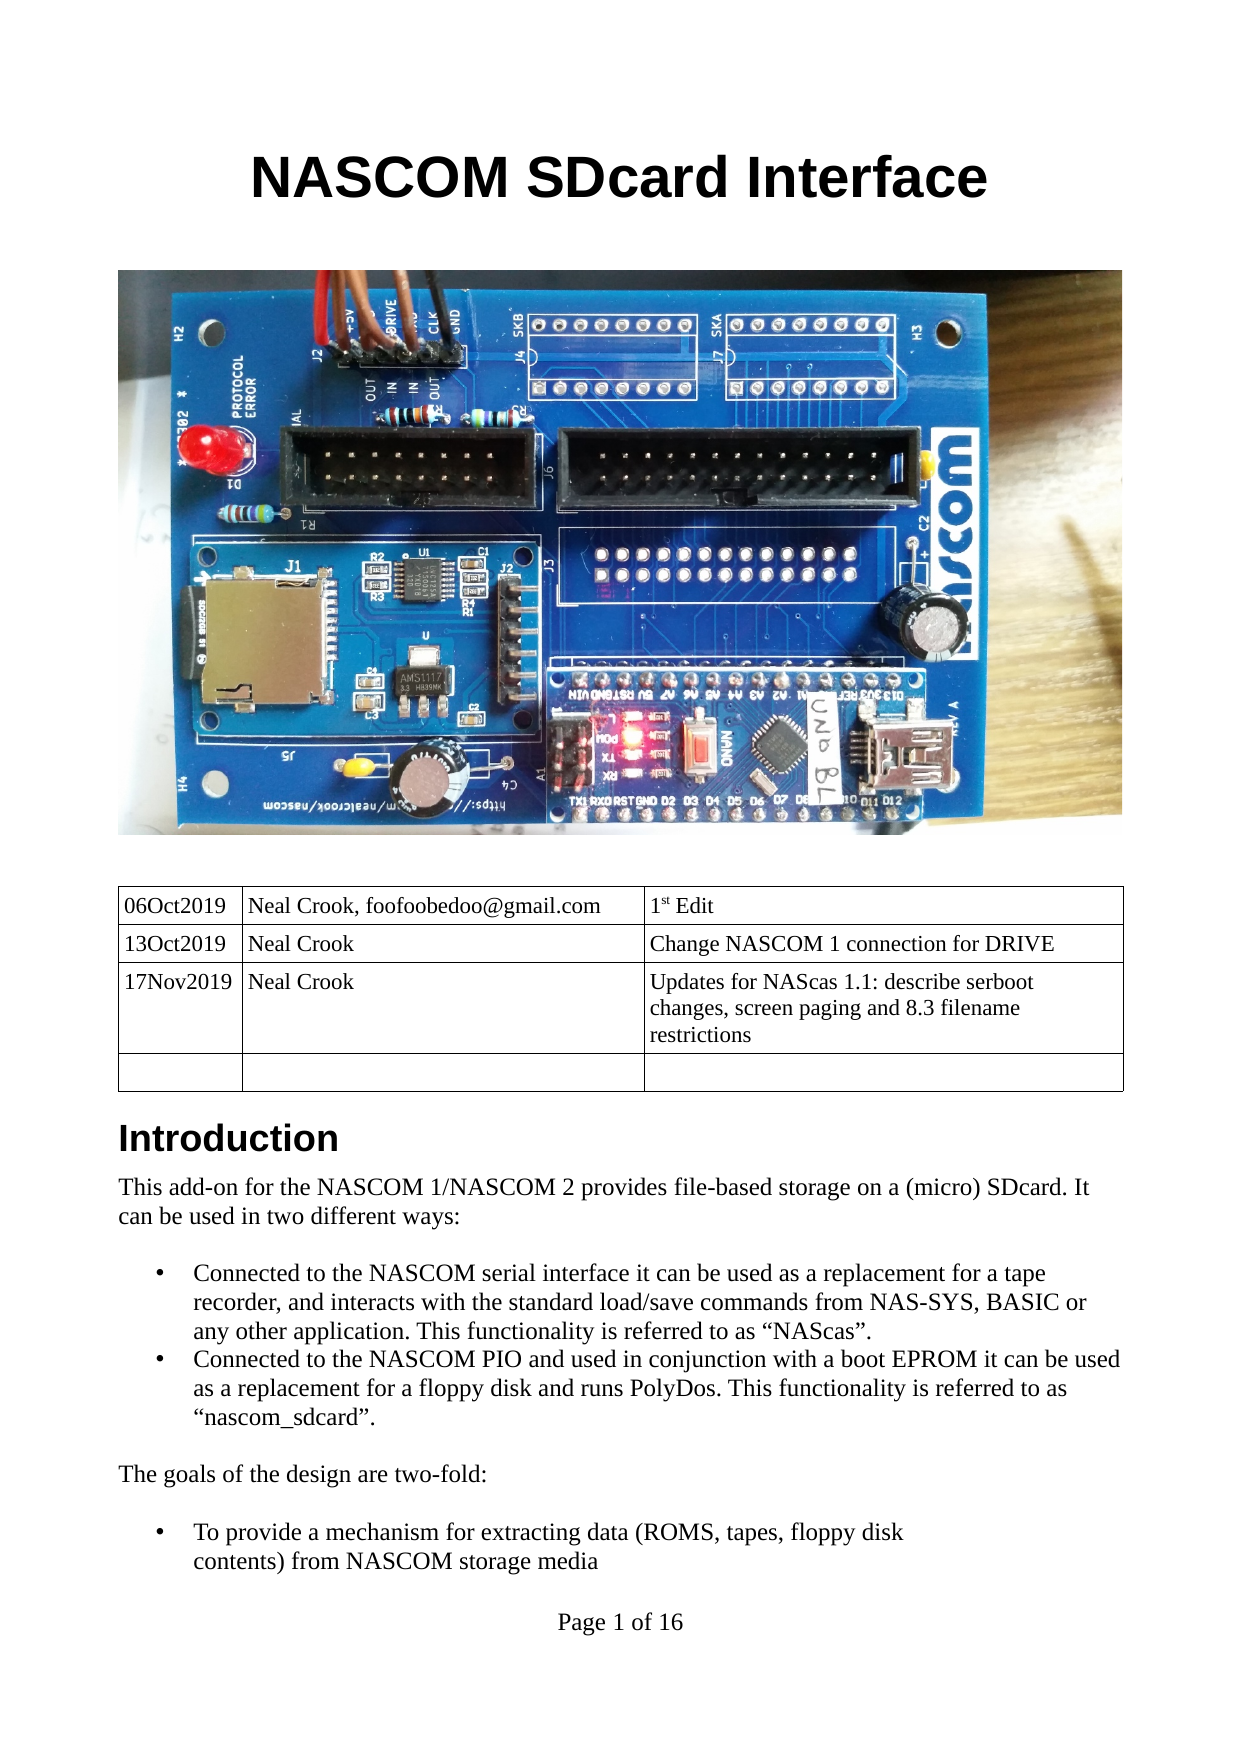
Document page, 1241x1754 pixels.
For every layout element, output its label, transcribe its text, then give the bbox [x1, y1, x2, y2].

subtitle Introduction [118, 1116, 1122, 1159]
table_cell Change NASCOM 1 connection for DRIVE [645, 925, 1123, 962]
title NASCOM SDcard Interface [118, 143, 1122, 210]
table_header 1st Edit [645, 887, 1123, 924]
list To provide a mechanism for extracting data (ROMS, tapes, floppy disk contents) from NASCOM storage media [156, 1517, 1122, 1574]
table_cell 13Oct2019 [119, 925, 242, 962]
table_cell [645, 1054, 1123, 1091]
table_cell [119, 1054, 242, 1091]
table_cell Updates for NAScas 1.1: describe serboot changes, screen paging and 8.3 filename restrictions [645, 963, 1123, 1053]
picture [118, 270, 1123, 835]
list Connected to the NASCOM serial interface it can be used as a replacement for a tape recorder, and interacts with the standard load/save commands from NAS-SYS, BASIC or any other application. This functionality is referred to as “NAScas”. [156, 1258, 1122, 1344]
table_header Neal Crook, foofoobedoo@gmail.com [243, 887, 644, 924]
table_cell [243, 1054, 644, 1091]
text The goals of the design are two-fold: [118, 1459, 1122, 1488]
table_cell 17Nov2019 [119, 963, 242, 1053]
list Connected to the NASCOM PIO and used in conjunction with a boot EPROM it can be used as a replacement for a floppy disk and runs PolyDos. This functionality is referred to as “nascom_sdcard”. [156, 1344, 1122, 1431]
table_cell Neal Crook [243, 925, 644, 962]
table_cell Neal Crook [243, 963, 644, 1053]
text This add-on for the NASCOM 1/NASCOM 2 provides file-based storage on a (micro) SDcard. It can be used in two different ways: [118, 1172, 1122, 1229]
table_header 06Oct2019 [119, 887, 242, 924]
